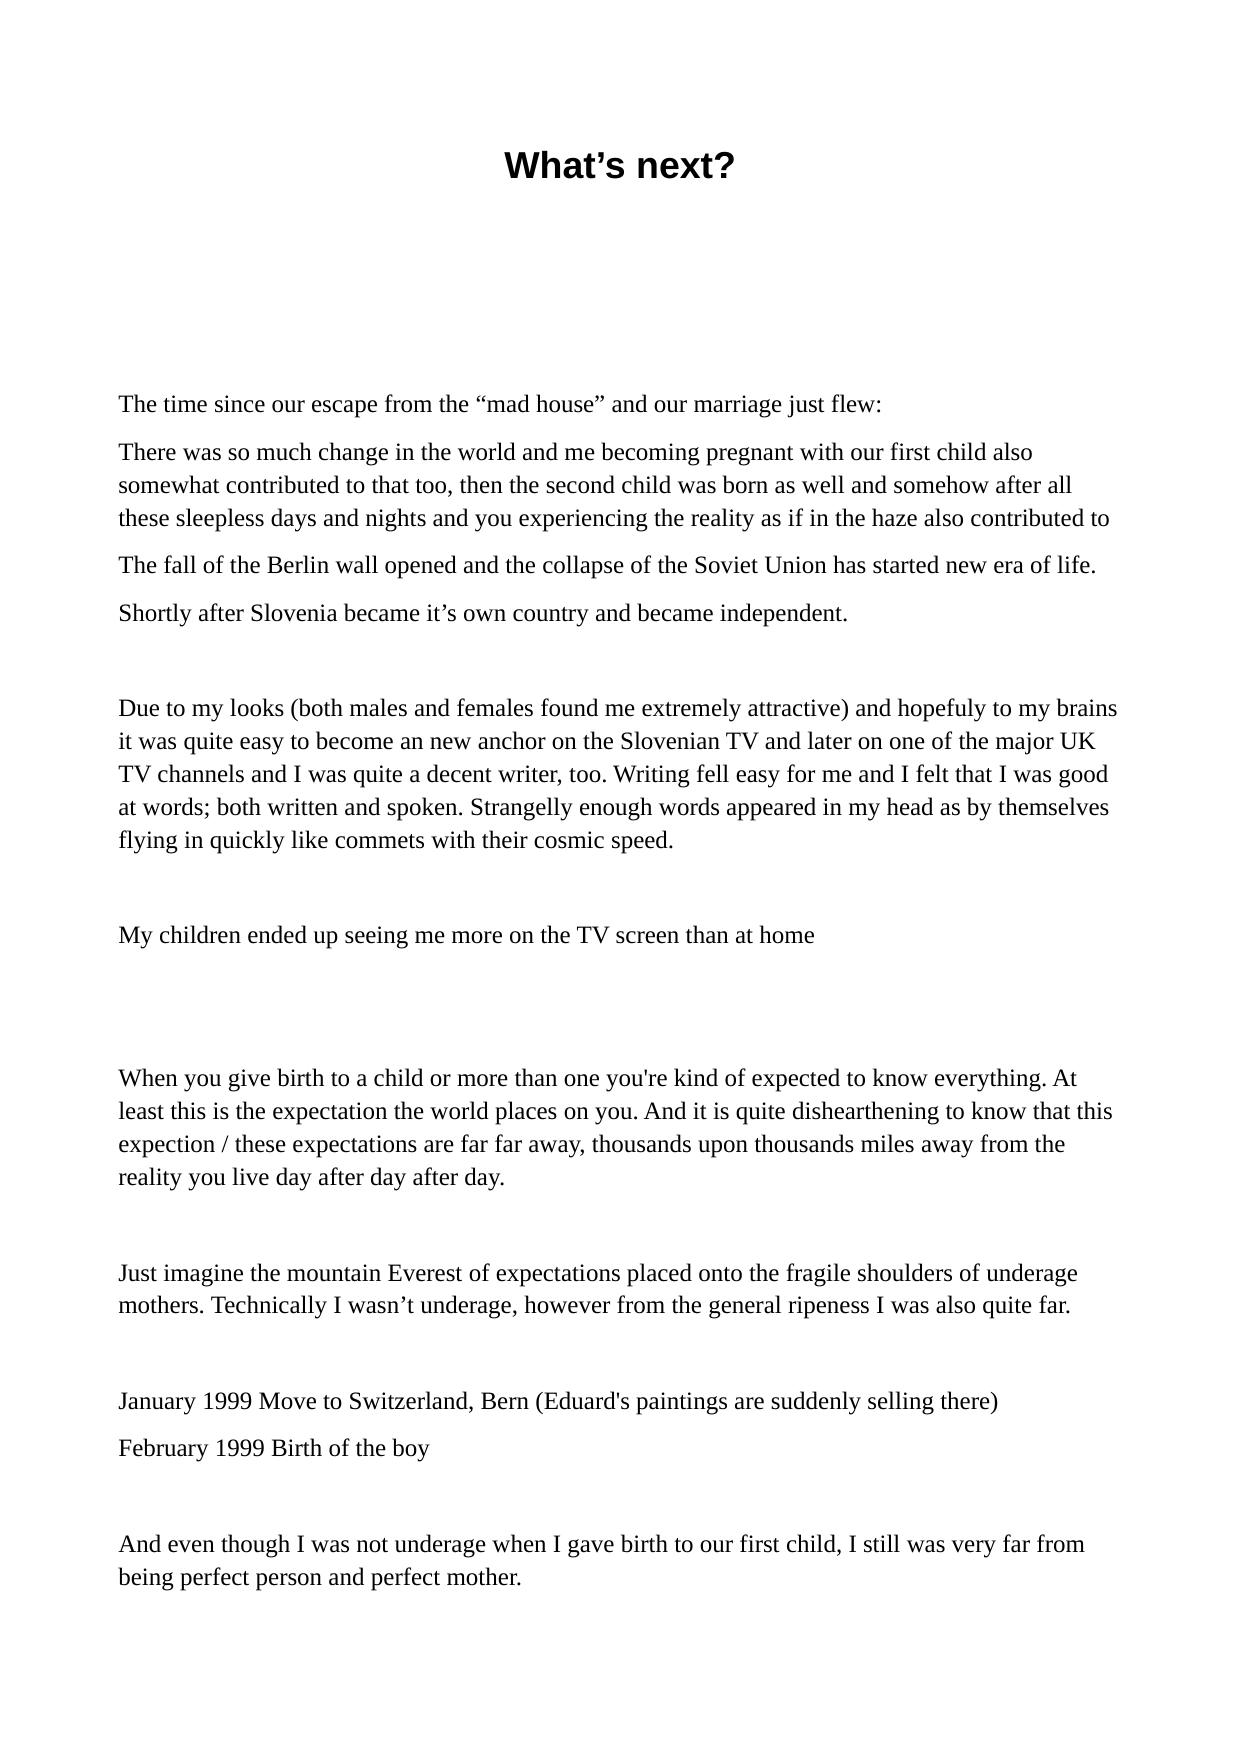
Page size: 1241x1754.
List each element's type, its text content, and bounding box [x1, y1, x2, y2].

text There was so much change in the world and me becoming pregnant with our first child also somewhat contributed to that too, then the second child was born as well and somehow after all these sleepless days and nights and you experiencing the reality as if in the haze also contributed to [118, 437, 1122, 532]
text The fall of the Berlin wall opened and the collapse of the Soviet Union has started new era of life. [118, 550, 1122, 579]
text And even though I was not underage when I gave birth to our first child, I still was very far from being perfect person and perfect mother. [118, 1529, 1122, 1590]
text January 1999 Move to Switzerland, Bern (Eduard's paintings are suddenly selling there) [118, 1386, 1122, 1414]
text Shortly after Slovenia became it’s own country and became independent. [118, 598, 1122, 627]
text When you give birth to a child or more than one you're kind of expected to know everything. At least this is the expectation the world places on you. And it is quite dishearthening to know that this expection / these expectations are far far away, thousands upon thousands miles away from the reality you live day after day after day. [118, 1063, 1122, 1191]
subtitle What’s next? [118, 143, 1122, 186]
text February 1999 Birth of the boy [118, 1433, 1122, 1462]
text Due to my looks (both males and females found me extremely attractive) and hopefuly to my brains it was quite easy to become an new anchor on the Slovenian TV and later on one of the major UK TV channels and I was quite a decent writer, too. Writing fell easy for me and I felt that I was good at words; both written and spoken. Strangelly enough words appeared in my head as by themselves flying in quickly like commets with their cosmic speed. [118, 693, 1122, 854]
text The time since our escape from the “mad house” and our marriage just flew: [118, 389, 1122, 418]
text My children ended up seeing me more on the TV screen than at home [118, 921, 1122, 949]
text Just imagine the mountain Everest of expectations placed onto the fragile shoulders of underage mothers. Technically I wasn’t underage, however from the general ripeness I was also quite far. [118, 1258, 1122, 1319]
